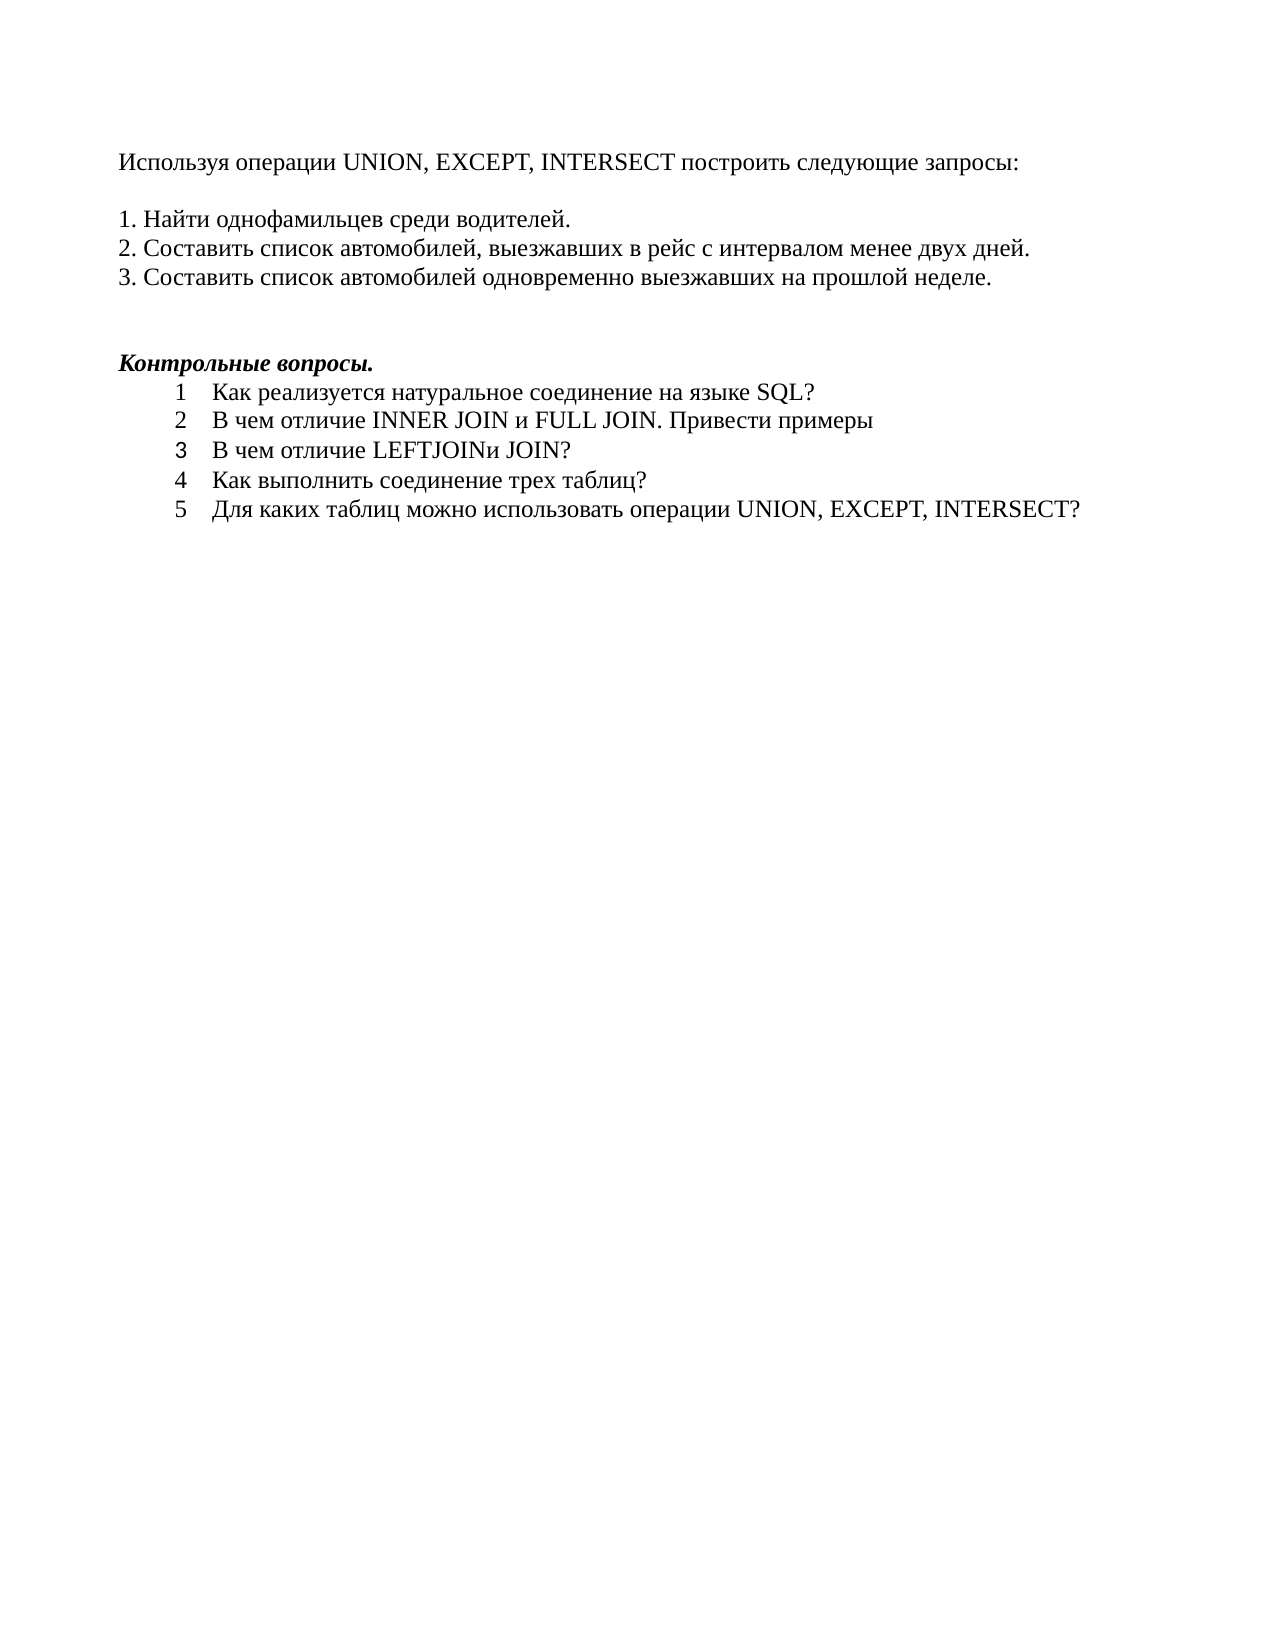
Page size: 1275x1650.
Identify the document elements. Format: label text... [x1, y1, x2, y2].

list В чем отличие INNER JOIN и FULL JOIN. Привести примеры [174, 406, 1157, 434]
text 2. Составить список автомобилей, выезжавших в рейс с интервалом менее двух дней. [118, 233, 1157, 262]
list В чем отличие LEFTJOINи JOIN? [174, 434, 1157, 465]
text Используя операции UNION, EXCEPT, INTERSECT построить следующие запросы: [118, 147, 1157, 176]
list Для каких таблиц можно использовать операции UNION, EXCEPT, INTERSECT? [174, 494, 1157, 522]
text Контрольные вопросы. [118, 348, 1157, 377]
list Как реализуется натуральное соединение на языке SQL? [174, 377, 1157, 406]
text 1. Найти однофамильцев среди водителей. [118, 204, 1157, 233]
list Как выполнить соединение трех таблиц? [174, 465, 1157, 494]
text 3. Составить список автомобилей одновременно выезжавших на прошлой неделе. [118, 262, 1157, 291]
